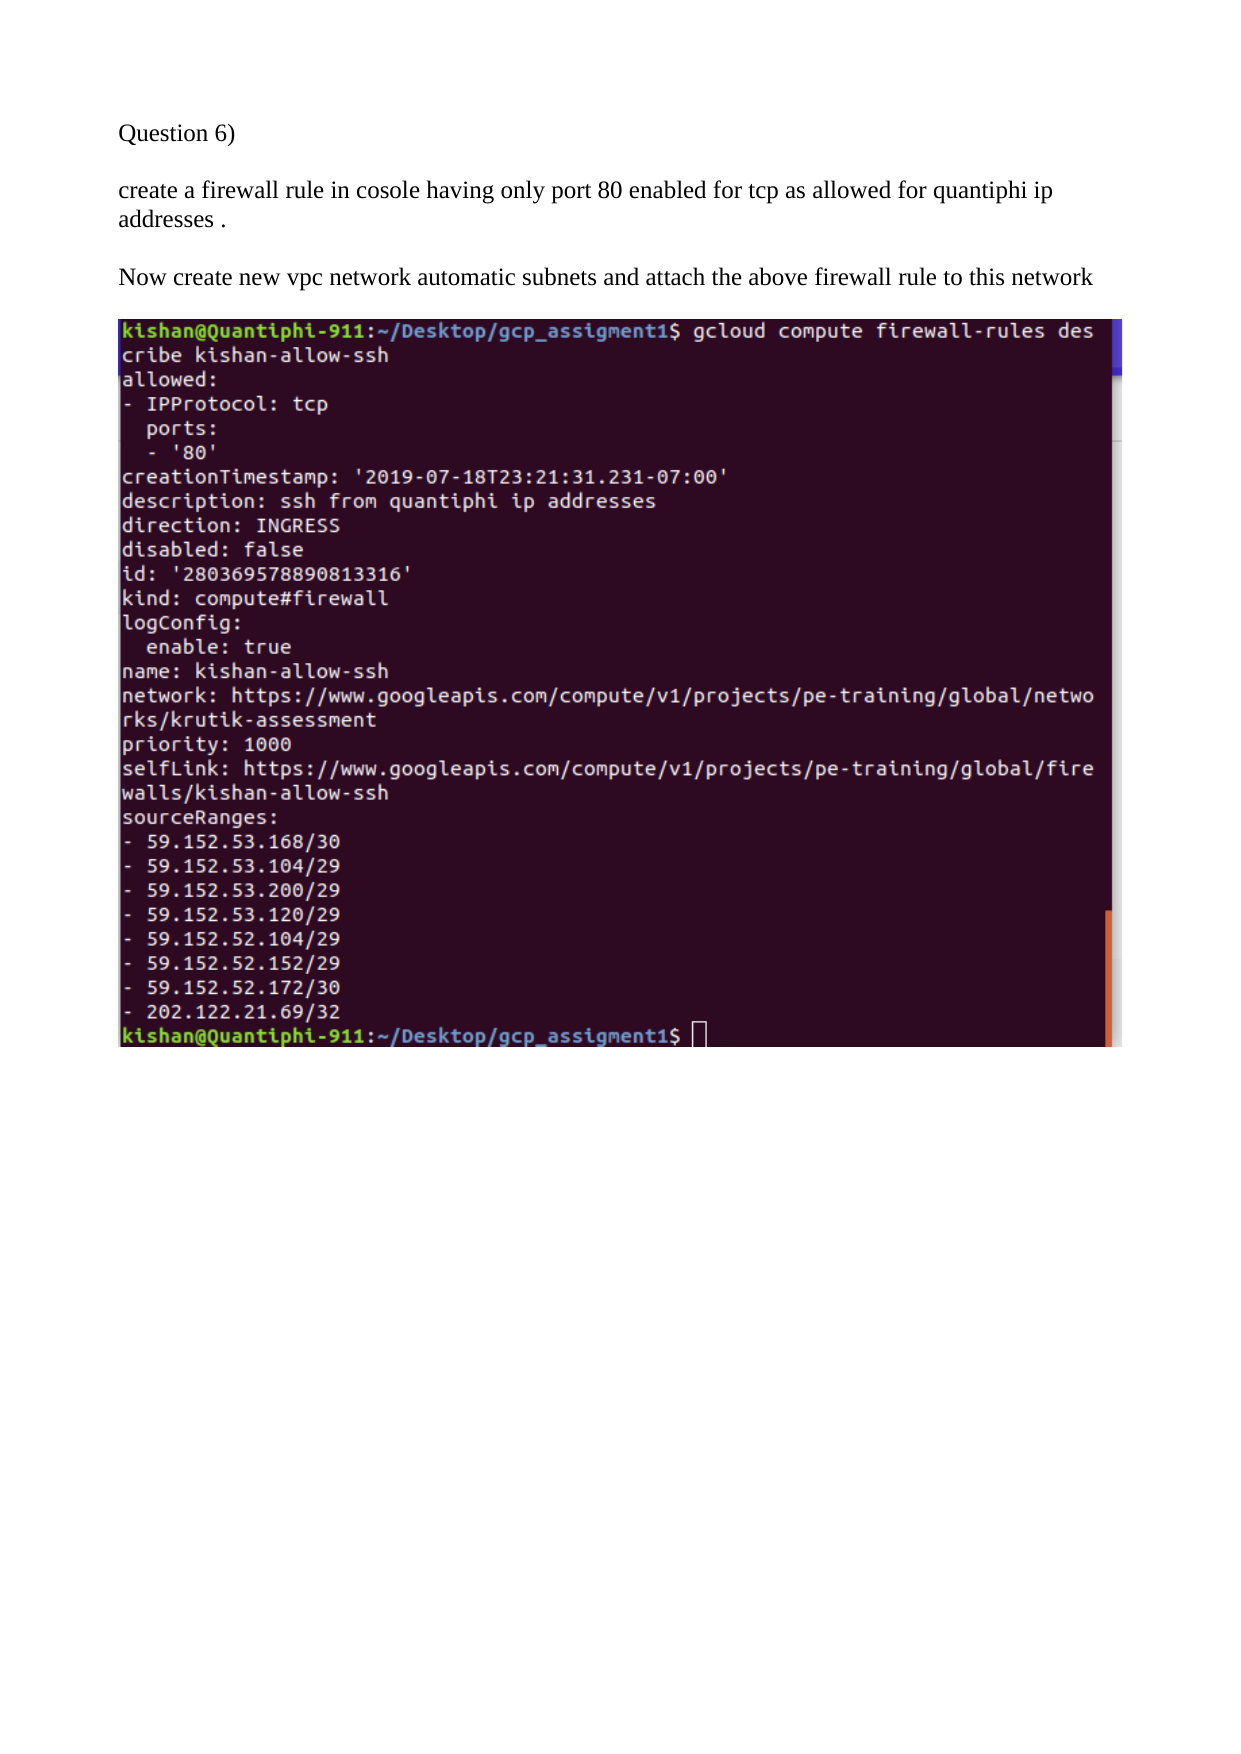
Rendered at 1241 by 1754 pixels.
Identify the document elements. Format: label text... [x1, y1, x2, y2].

text create a firewall rule in cosole having only port 80 enabled for tcp as allowed for quantiphi ip addresses . [118, 176, 1122, 233]
text Now create new vpc network automatic subnets and attach the above firewall rule to this network [118, 262, 1122, 291]
text Question 6) [118, 118, 1122, 147]
picture [118, 319, 1123, 1047]
